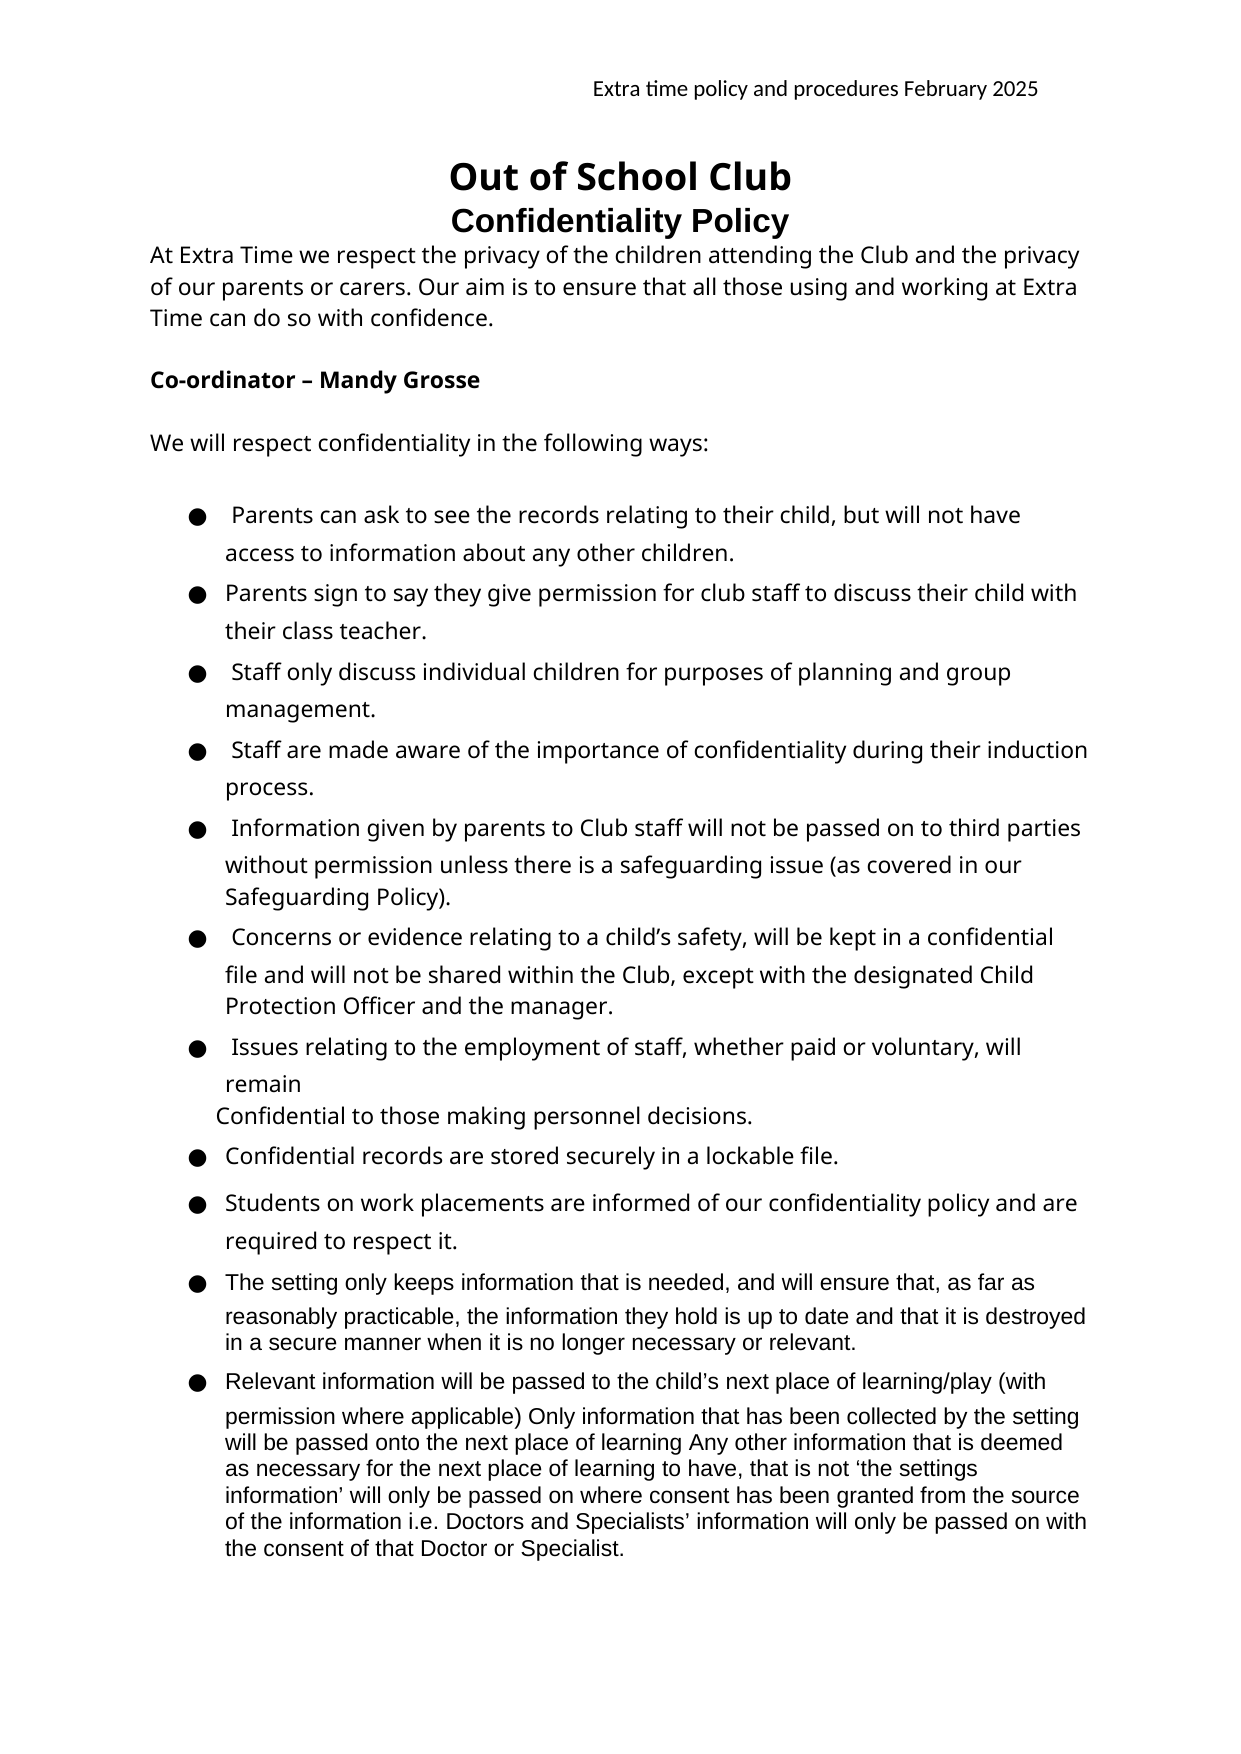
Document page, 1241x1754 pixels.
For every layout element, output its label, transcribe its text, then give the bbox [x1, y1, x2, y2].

text Confidentiality Policy [150, 201, 1090, 239]
text Confidential to those making personnel decisions. [150, 1099, 1090, 1131]
text Co-ordinator – Mandy Grosse [150, 364, 1090, 396]
list Confidential records are stored securely in a lockable file. [187, 1131, 1090, 1178]
list Issues relating to the employment of staff, whether paid or voluntary, will remain [187, 1021, 1090, 1099]
text At Extra Time we respect the privacy of the children attending the Club and the privacy [150, 239, 1090, 271]
list Parents sign to say they give permission for club staff to discuss their child with their class teacher. [187, 568, 1090, 646]
list Relevant information will be passed to the child’s next place of learning/play (with permission where applicable) Only information that has been collected by the setting will be passed onto the next place of learning Any other information that is deemed as necessary for the next place of learning to have, that is not ‘the settings information’ will only be passed on where consent has been granted from the source of the information i.e. Doctors and Specialists’ information will only be passed on with the consent of that Doctor or Specialist. [187, 1356, 1090, 1561]
list Information given by parents to Club staff will not be passed on to third parties without permission unless there is a safeguarding issue (as covered in our Safeguarding Policy). [187, 802, 1090, 912]
text We will respect confidentiality in the following ways: [150, 427, 1090, 458]
list Students on work placements are informed of our confidentiality policy and are required to respect it. [187, 1178, 1090, 1256]
list Concerns or evidence relating to a child’s safety, will be kept in a confidential file and will not be shared within the Club, except with the designated Child Protection Officer and the manager. [187, 912, 1090, 1021]
list Staff are made aware of the importance of confidentiality during their induction process. [187, 724, 1090, 802]
list The setting only keeps information that is needed, and will ensure that, as far as reasonably practicable, the information they hold is up to date and that it is destroyed in a secure manner when it is no longer necessary or relevant. [187, 1256, 1090, 1356]
list Staff only discuss individual children for purposes of planning and group management. [187, 646, 1090, 724]
list Parents can ask to see the records relating to their child, but will not have access to information about any other children. [187, 489, 1090, 568]
text Out of School Club [150, 150, 1090, 201]
text of our parents or carers. Our aim is to ensure that all those using and working at Extra Time can do so with confidence. [150, 271, 1090, 333]
